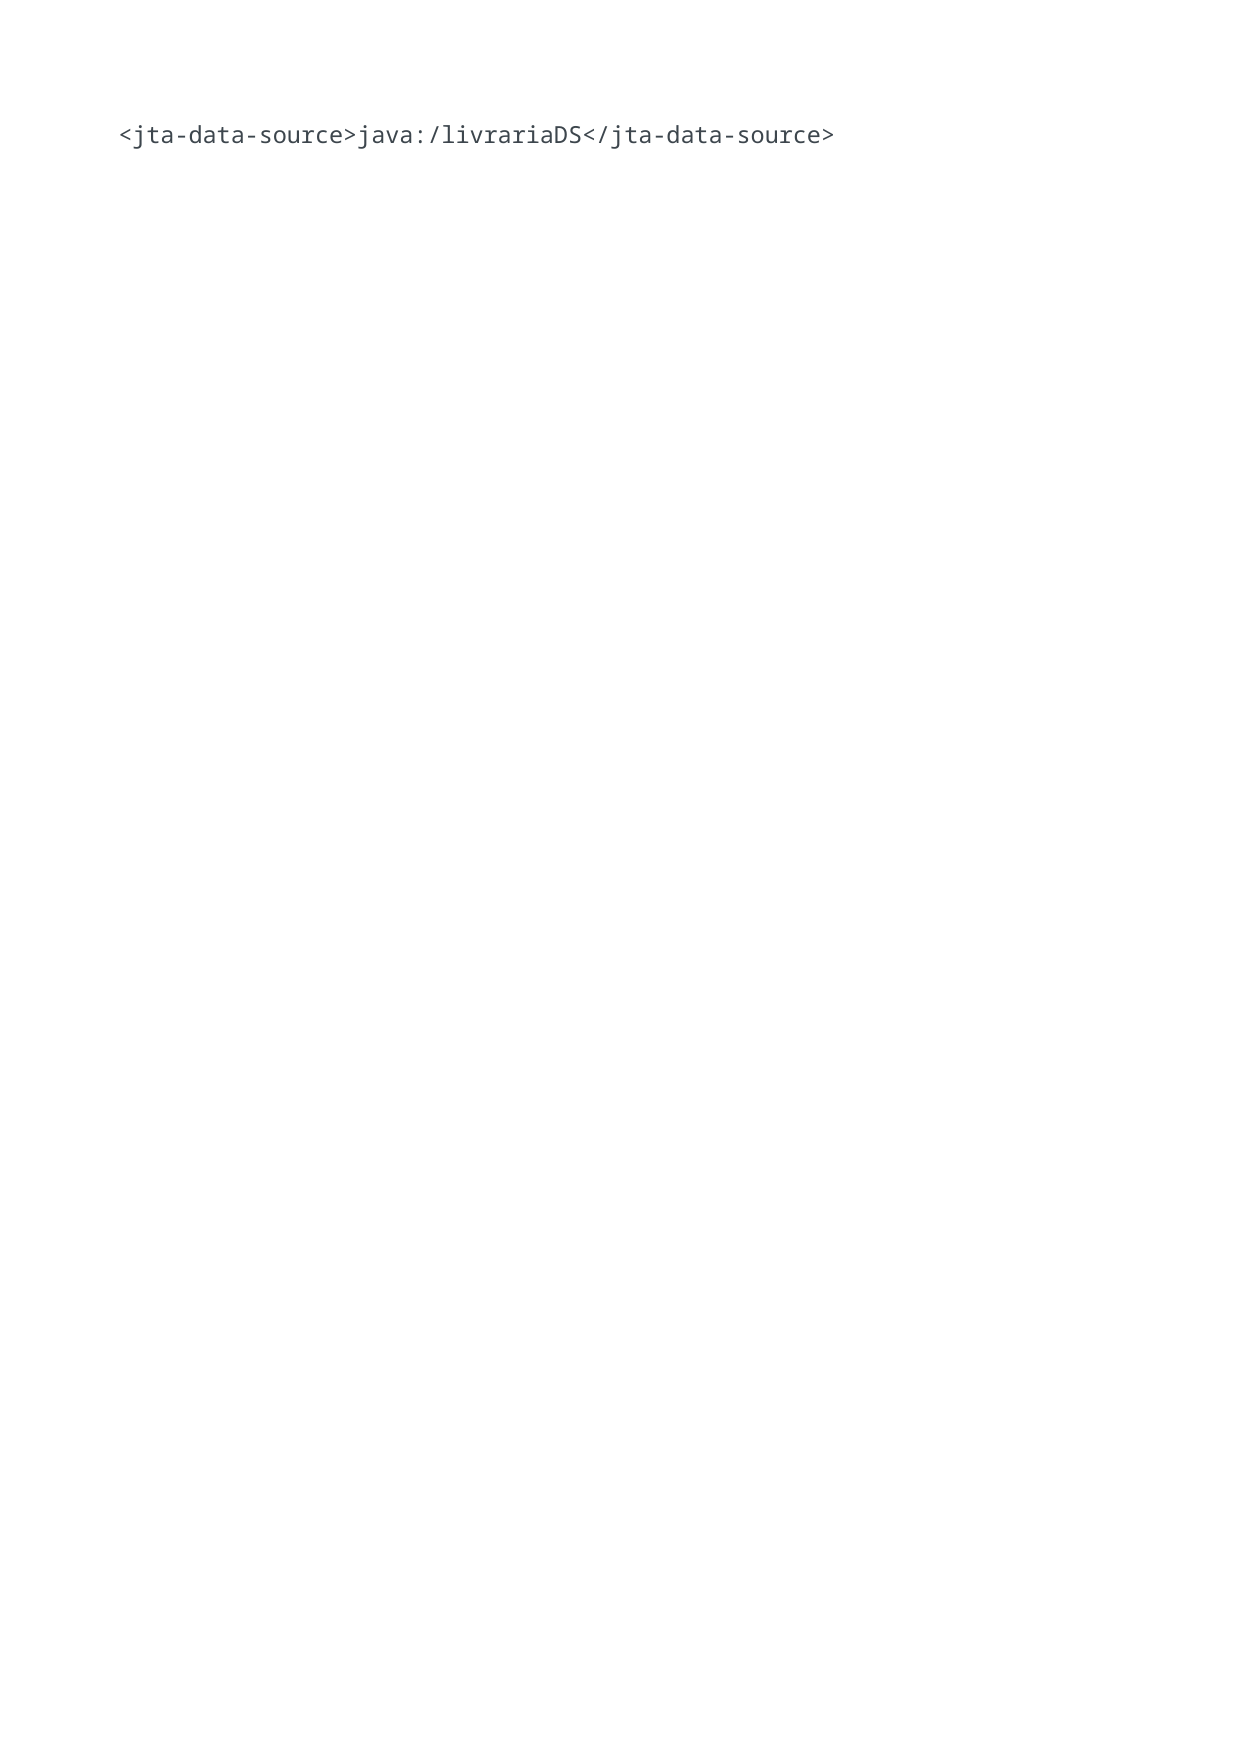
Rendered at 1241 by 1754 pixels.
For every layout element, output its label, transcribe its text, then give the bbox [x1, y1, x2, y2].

text <jta-data-source>java:/livrariaDS</jta-data-source> [118, 118, 1122, 150]
